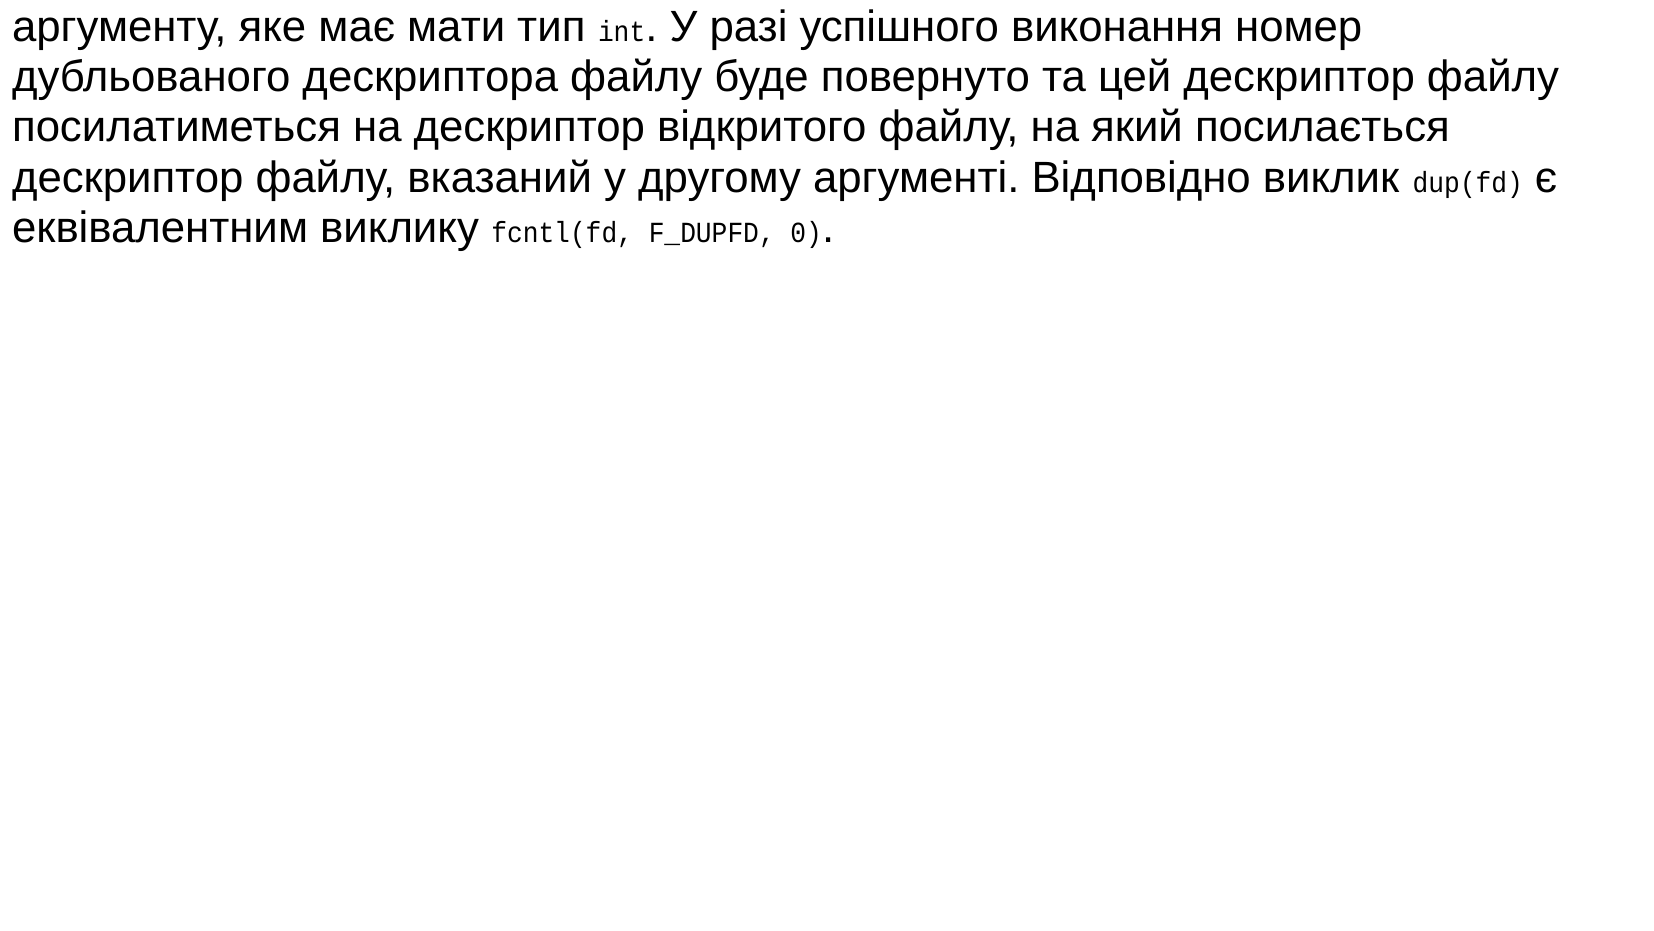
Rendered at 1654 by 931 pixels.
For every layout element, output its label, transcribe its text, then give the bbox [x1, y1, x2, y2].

text аргументу, яке має мати тип int. У разі успішного виконання номер дубльованого дескриптора файлу буде повернуто та цей дескриптор файлу посилатиметься на дескриптор відкритого файлу, на який посилається дескриптор файлу, вказаний у другому аргументі. Відповідно виклик dup(fd) є еквівалентним виклику fcntl(fd, F_DUPFD, 0). [12, 0, 1642, 252]
